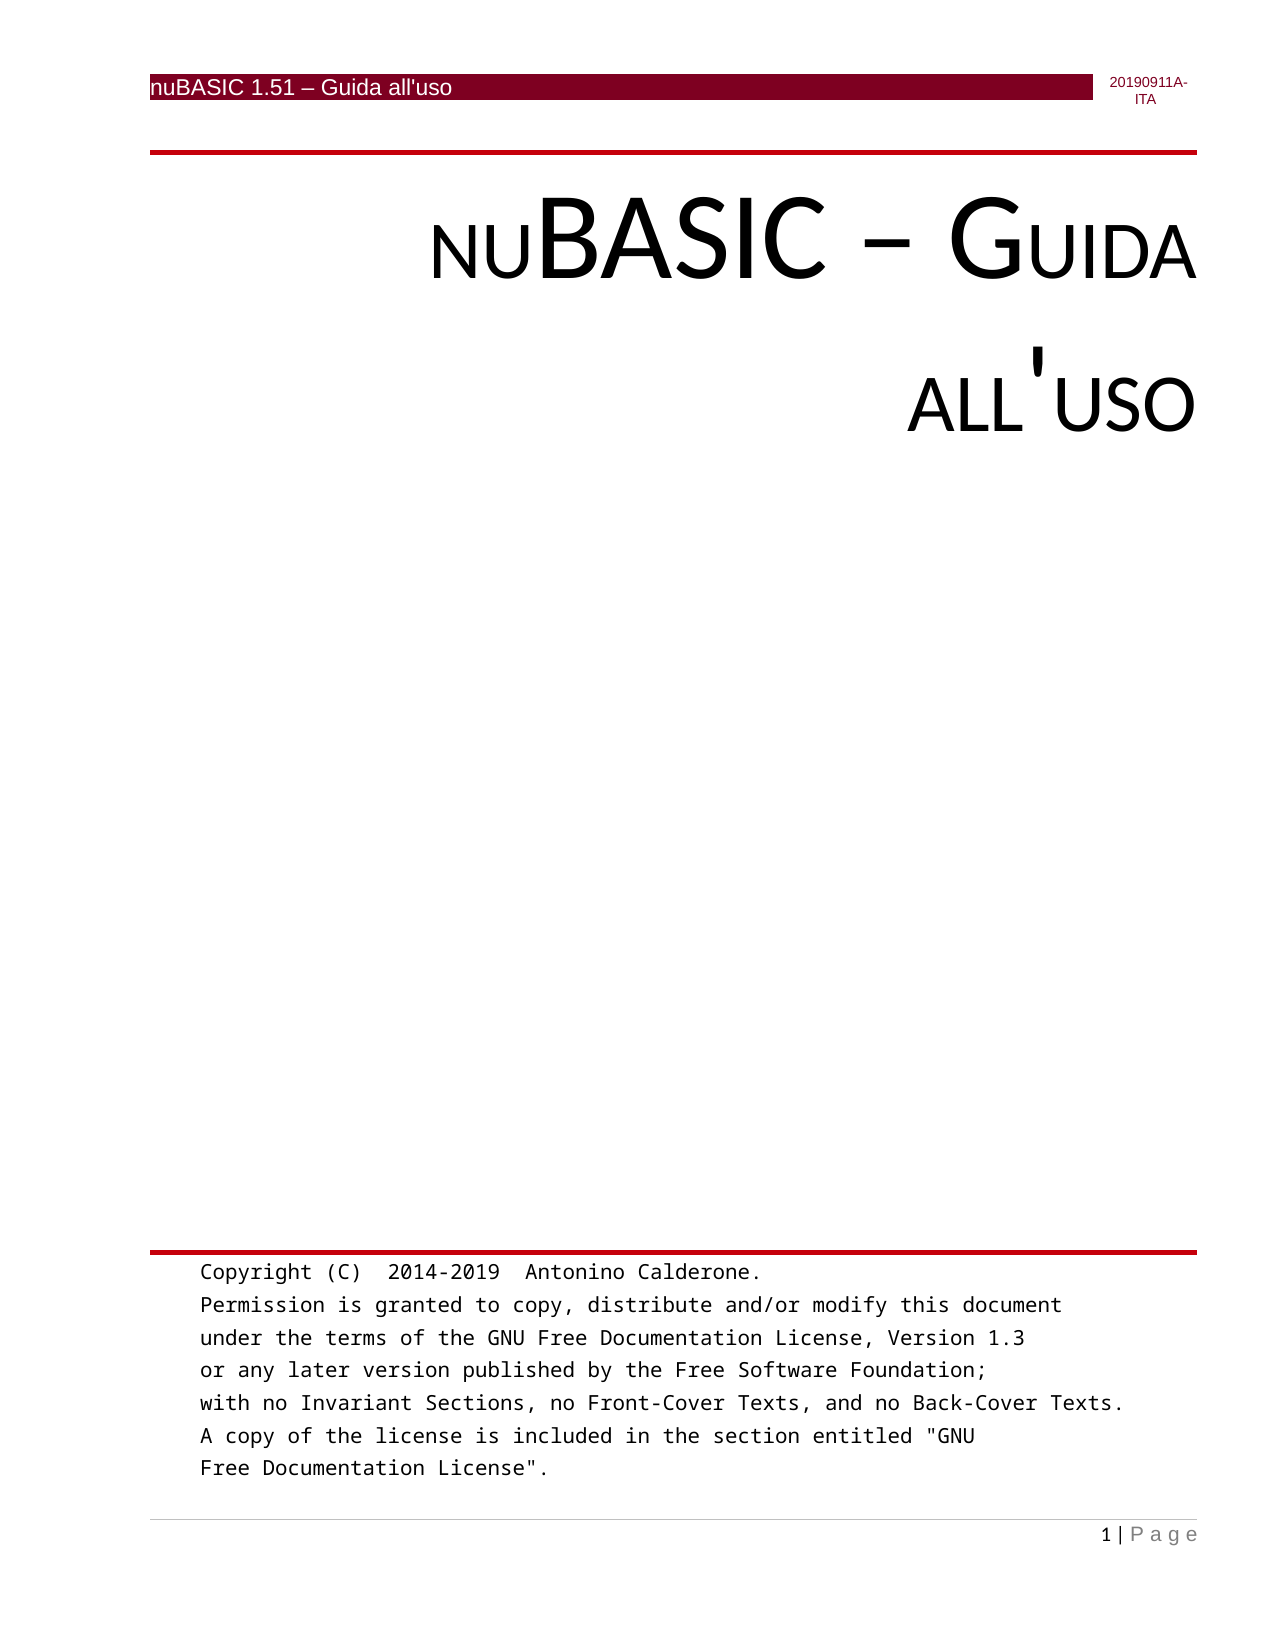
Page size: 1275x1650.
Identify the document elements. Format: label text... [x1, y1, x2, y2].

text Free Documentation License". [150, 1453, 1197, 1482]
text or any later version published by the Free Software Foundation; [150, 1355, 1197, 1384]
text A copy of the license is included in the section entitled "GNU [150, 1421, 1197, 1449]
text under the terms of the GNU Free Documentation License, Version 1.3 [150, 1323, 1197, 1351]
text Permission is granted to copy, distribute and/or modify this document [150, 1290, 1197, 1318]
text with no Invariant Sections, no Front-Cover Texts, and no Back-Cover Texts. [150, 1388, 1197, 1416]
text Copyright (C) 2014-2019 Antonino Calderone. [150, 1255, 1197, 1286]
title nuBASIC – Guida all'uso [150, 155, 1197, 462]
